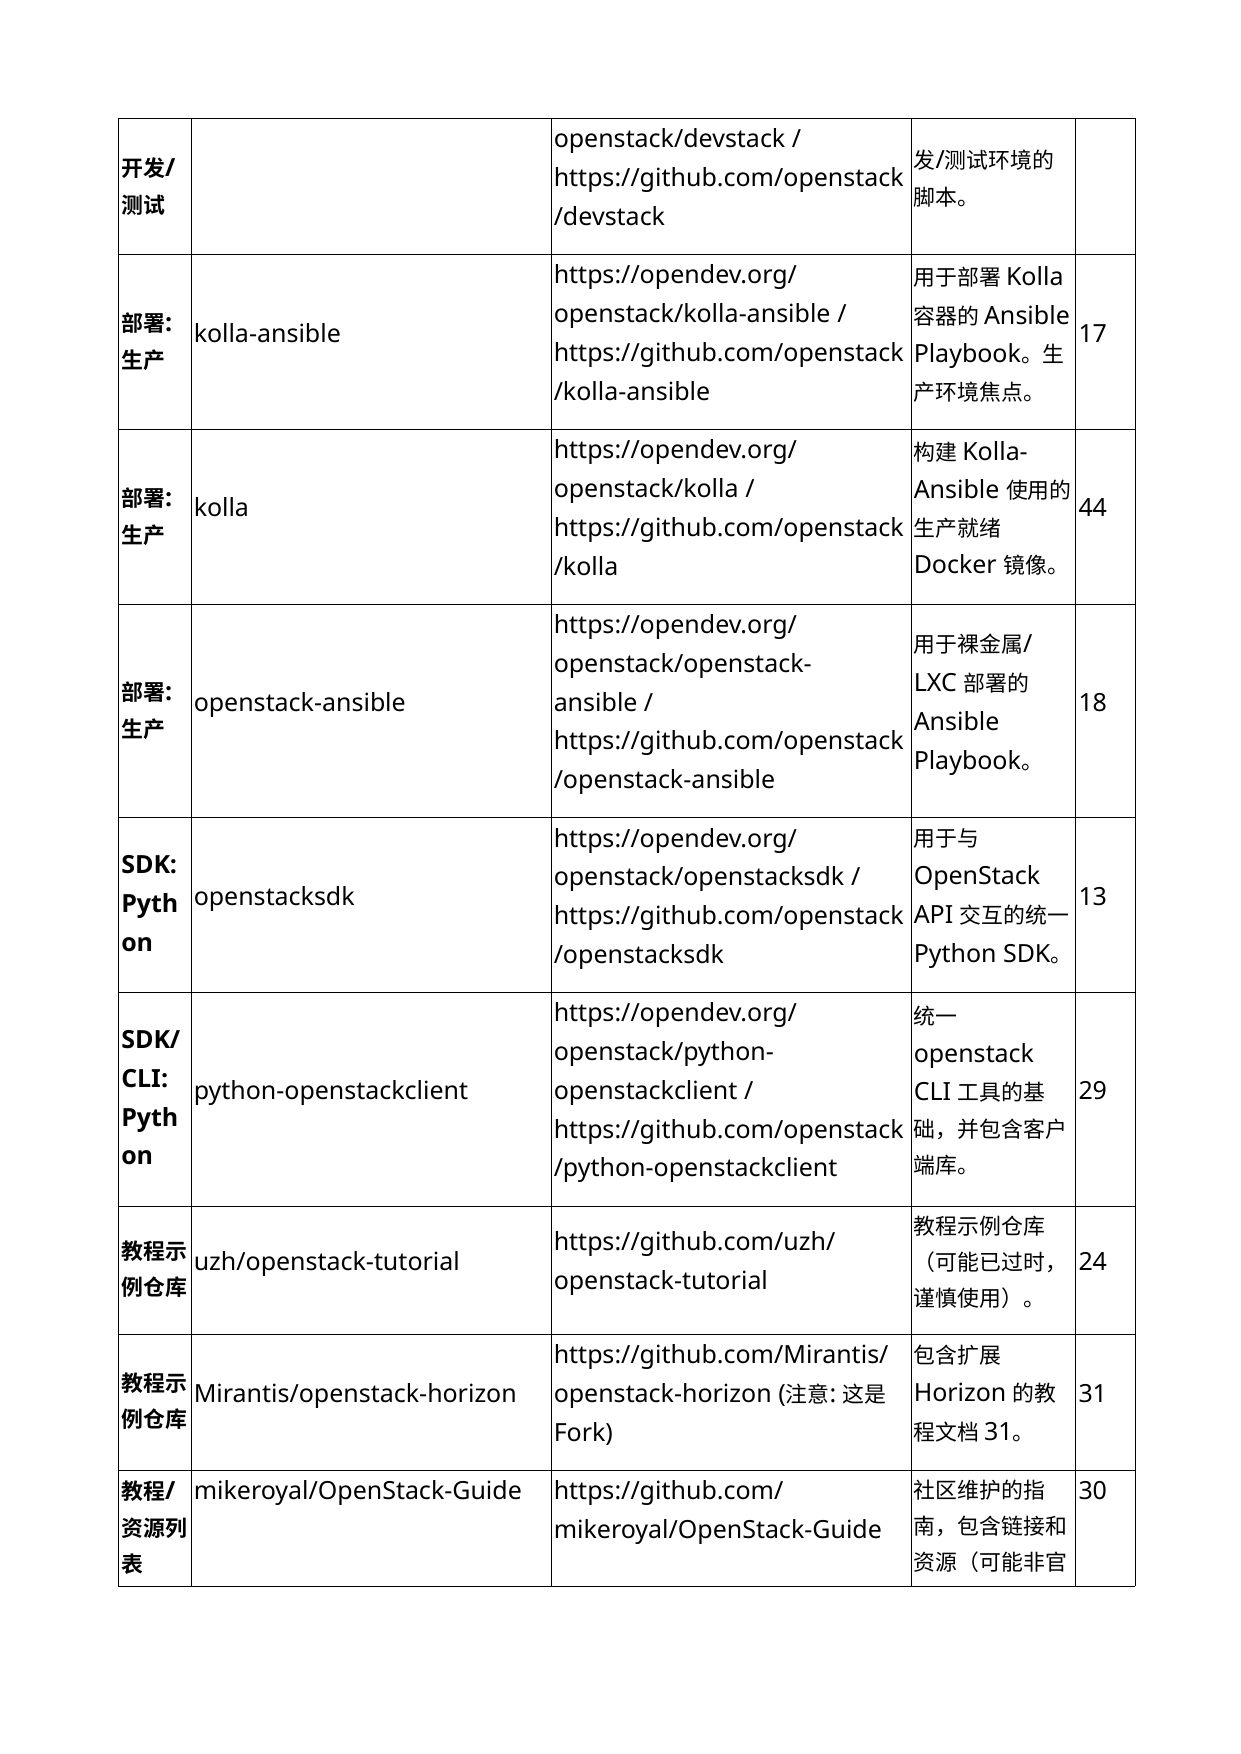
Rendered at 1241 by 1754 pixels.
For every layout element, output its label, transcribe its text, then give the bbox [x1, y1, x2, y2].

table_cell https://opendev.org/openstack/kolla / https://github.com/openstack/kolla [552, 430, 911, 604]
table_cell https://opendev.org/openstack/openstacksdk / https://github.com/openstack/openstacksdk [552, 818, 911, 992]
table_cell 教程示例仓库 [119, 1335, 191, 1470]
table_cell https://opendev.org/openstack/openstack-ansible / https://github.com/openstack/openstack-ansible [552, 605, 911, 817]
table_cell 统一 openstack CLI 工具的基础，并包含客户端库。 [912, 993, 1075, 1206]
table_cell [192, 119, 551, 254]
table_cell 24 [1076, 1207, 1135, 1334]
table_cell 部署: 生产 [119, 430, 191, 604]
table_cell 教程示例仓库 [119, 1207, 191, 1334]
table_cell openstack-ansible [192, 605, 551, 817]
table_cell 教程示例仓库（可能已过时，谨慎使用）。 [912, 1207, 1075, 1334]
table_cell https://github.com/uzh/openstack-tutorial [552, 1207, 911, 1334]
table_cell python-openstackclient [192, 993, 551, 1206]
table_cell 13 [1076, 818, 1135, 992]
table_cell 31 [1076, 1335, 1135, 1470]
table_cell 44 [1076, 430, 1135, 604]
table_cell 30 [1076, 1471, 1135, 1586]
table_cell 用于裸金属/LXC 部署的 Ansible Playbook。 [912, 605, 1075, 817]
table_cell 17 [1076, 255, 1135, 429]
table_cell https://github.com/mikeroyal/OpenStack-Guide [552, 1471, 911, 1586]
table_cell 发/测试环境的脚本。 [912, 119, 1075, 254]
table_cell kolla-ansible [192, 255, 551, 429]
table_cell 社区维护的指南，包含链接和资源（可能非官 [912, 1471, 1075, 1586]
table_cell 开发/测试 [119, 119, 191, 254]
table_cell SDK/CLI: Python [119, 993, 191, 1206]
table_cell Mirantis/openstack-horizon [192, 1335, 551, 1470]
table_cell kolla [192, 430, 551, 604]
table_cell 构建 Kolla-Ansible 使用的生产就绪 Docker 镜像。 [912, 430, 1075, 604]
table_cell 18 [1076, 605, 1135, 817]
table_cell 教程/资源列表 [119, 1471, 191, 1586]
table_cell uzh/openstack-tutorial [192, 1207, 551, 1334]
table_cell 部署: 生产 [119, 255, 191, 429]
table_cell 包含扩展 Horizon 的教程文档 31。 [912, 1335, 1075, 1470]
table_cell 部署: 生产 [119, 605, 191, 817]
table_cell 29 [1076, 993, 1135, 1206]
table_cell https://github.com/Mirantis/openstack-horizon (注意: 这是 Fork) [552, 1335, 911, 1470]
table_cell SDK: Python [119, 818, 191, 992]
table_cell https://opendev.org/openstack/python-openstackclient / https://github.com/openstack/python-openstackclient [552, 993, 911, 1206]
table_cell 用于部署 Kolla 容器的 Ansible Playbook。生产环境焦点。 [912, 255, 1075, 429]
table_cell 用于与 OpenStack API 交互的统一 Python SDK。 [912, 818, 1075, 992]
table_cell [1076, 119, 1135, 254]
table_cell mikeroyal/OpenStack-Guide [192, 1471, 551, 1586]
table_cell openstacksdk [192, 818, 551, 992]
table_cell https://opendev.org/openstack/kolla-ansible / https://github.com/openstack/kolla-ansible [552, 255, 911, 429]
table_cell openstack/devstack / https://github.com/openstack/devstack [552, 119, 911, 254]
